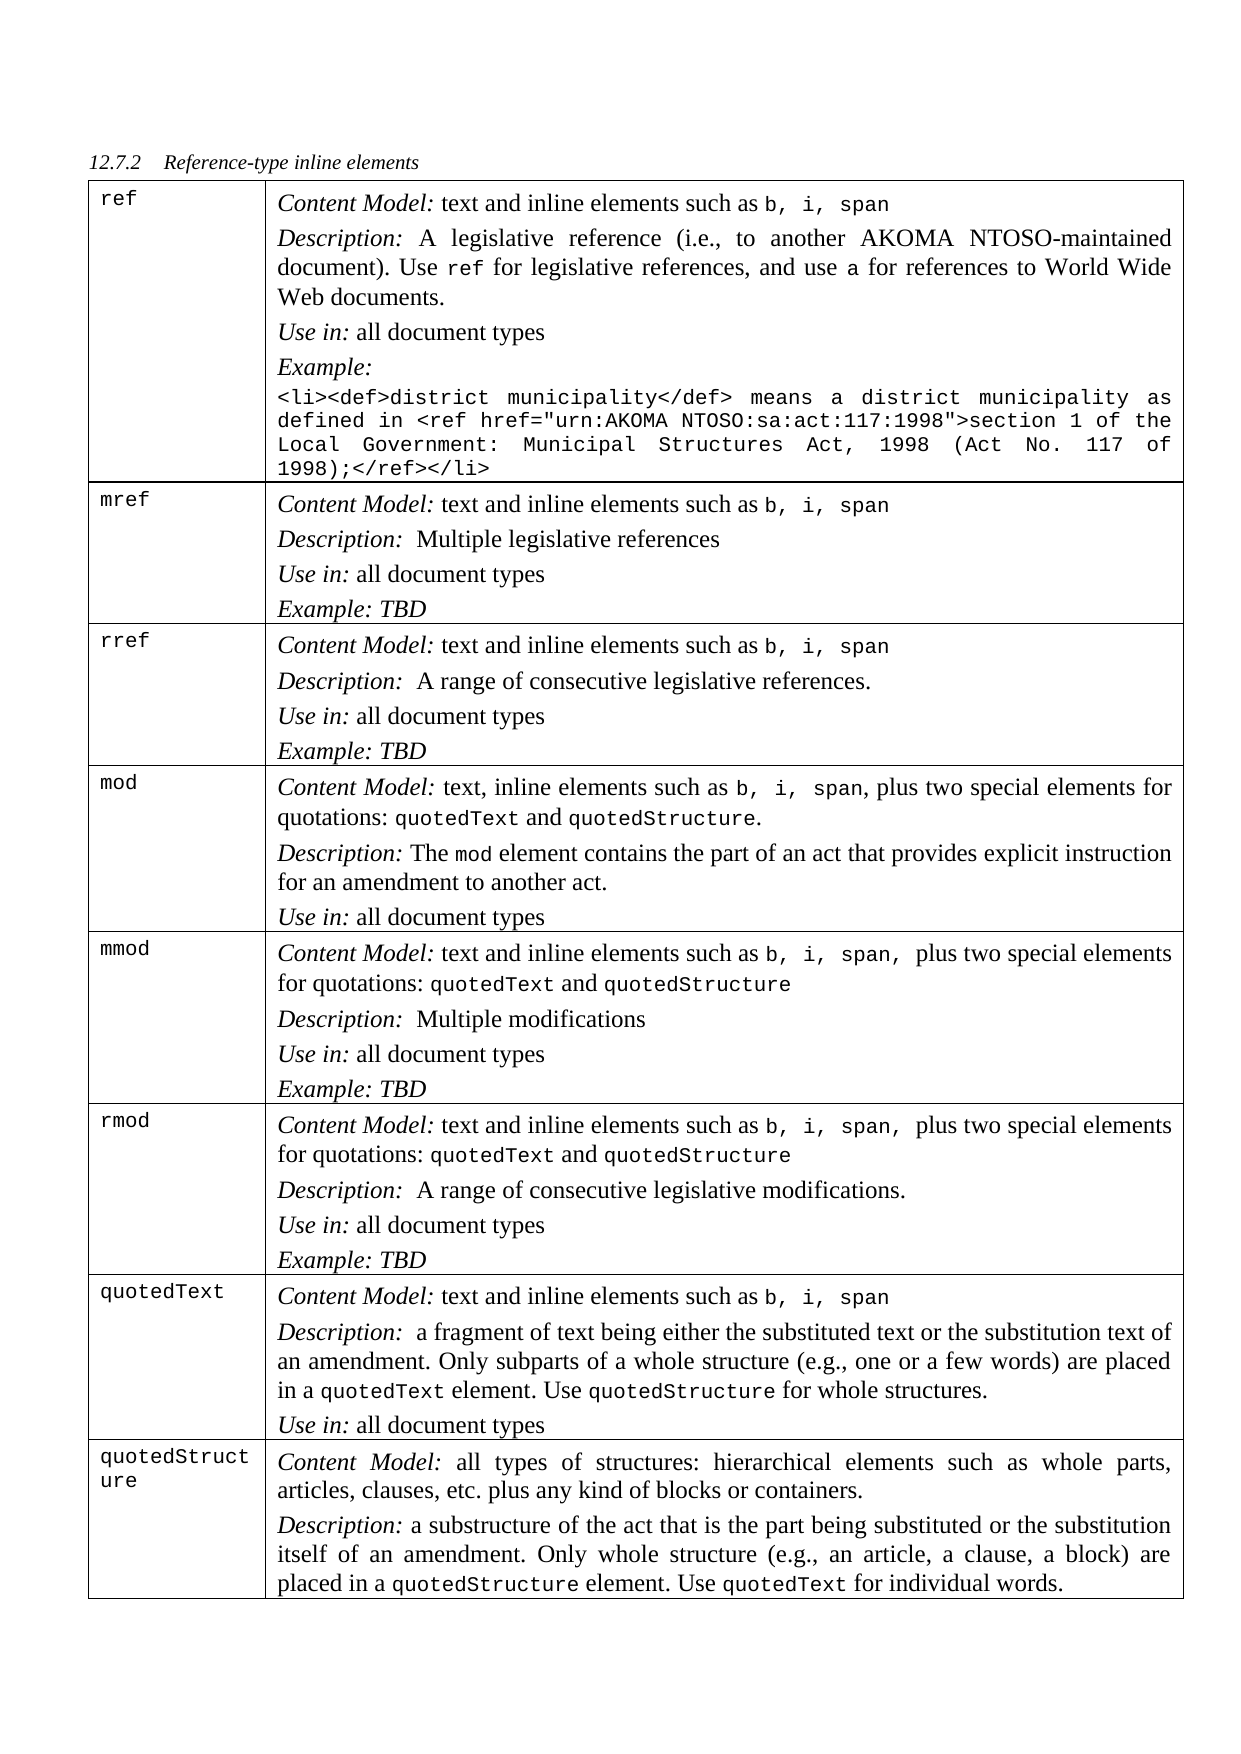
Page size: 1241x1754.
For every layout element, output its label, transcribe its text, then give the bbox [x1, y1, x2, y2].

table_cell mmod [89, 932, 265, 1103]
table_cell Content Model: text and inline elements such as b, i, span Description: Multiple legislative references Use in: all document types Example: TBD [266, 483, 1183, 623]
table_cell Content Model: all types of structures: hierarchical elements such as whole parts, articles, clauses, etc. plus any kind of blocks or containers. Description: a substructure of the act that is the part being substituted or the substitution itself of an amendment. Only whole structure (e.g., an article, a clause, a block) are placed in a quotedStructure element. Use quotedText for individual words. [266, 1440, 1183, 1597]
table_cell Content Model: text and inline elements such as b, i, span Description: a fragment of text being either the substituted text or the substitution text of an amendment. Only subparts of a whole structure (e.g., one or a few words) are placed in a quotedText element. Use quotedStructure for whole structures. Use in: all document types [266, 1275, 1183, 1439]
table_cell Content Model: text and inline elements such as b, i, span, plus two special elements for quotations: quotedText and quotedStructure Description: A range of consecutive legislative modifications. Use in: all document types Example: TBD [266, 1104, 1183, 1274]
table_cell quotedStructure [89, 1440, 265, 1597]
table_cell Content Model: text, inline elements such as b, i, span, plus two special elements for quotations: quotedText and quotedStructure. Description: The mod element contains the part of an act that provides explicit instruction for an amendment to another act. Use in: all document types [266, 766, 1183, 931]
table_cell mod [89, 766, 265, 931]
table_cell Content Model: text and inline elements such as b, i, span Description: A range of consecutive legislative references. Use in: all document types Example: TBD [266, 624, 1183, 765]
table_header Content Model: text and inline elements such as b, i, span Description: A legislative reference (i.e., to another AKOMA NTOSO-maintained document). Use ref for legislative references, and use a for references to World Wide Web documents. Use in: all document types Example: <li><def>district municipality</def> means a district municipality as defined in <ref href="urn:AKOMA NTOSO:sa:act:117:1998">section 1 of the Local Government: Municipal Structures Act, 1998 (Act No. 117 of 1998);</ref></li> [266, 181, 1183, 481]
table_header ref [89, 181, 265, 481]
table_cell Content Model: text and inline elements such as b, i, span, plus two special elements for quotations: quotedText and quotedStructure Description: Multiple modifications Use in: all document types Example: TBD [266, 932, 1183, 1103]
table_cell quotedText [89, 1275, 265, 1439]
table_cell rmod [89, 1104, 265, 1274]
table_cell mref [89, 483, 265, 623]
subtitle Reference-type inline elements [89, 150, 1151, 174]
table_cell rref [89, 624, 265, 765]
